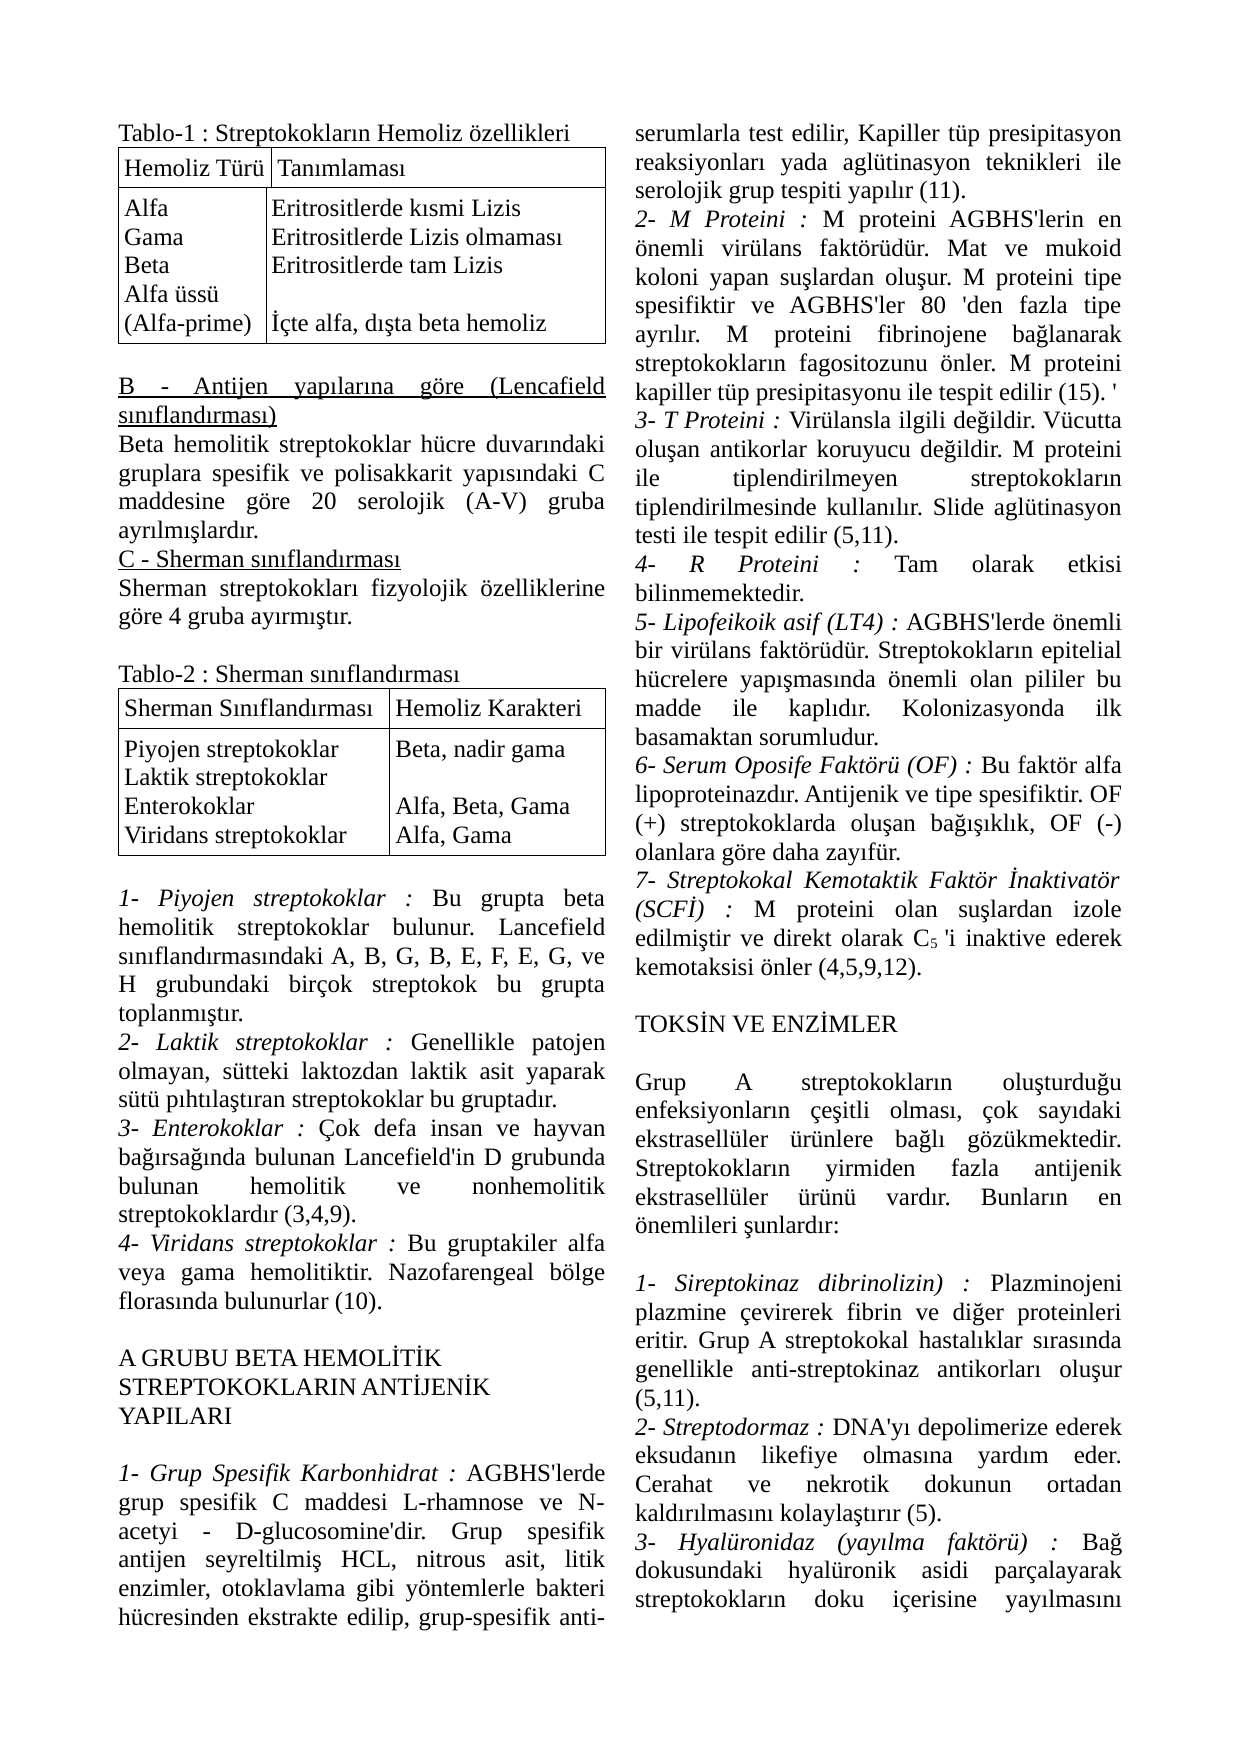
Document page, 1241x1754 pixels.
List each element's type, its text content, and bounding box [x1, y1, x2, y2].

text 3- Hyalüronidaz (yayılma faktörü) : Bağ dokusundaki hyalüronik asidi parçalayarak streptokokların doku içerisine yayılmasını [635, 1527, 1122, 1613]
text 5- Lipofeikoik asif (LT4) : AGBHS'lerde önemli bir virülans faktörüdür. Streptokokların epitelial hücrelere yapışmasında önemli olan pililer bu madde ile kaplıdır. Kolonizasyonda ilk basamaktan sorumludur. [635, 607, 1122, 751]
table_header Hemoliz Türü [119, 148, 271, 187]
text sınıflandırması) [118, 398, 605, 429]
text C - Sherman sınıflandırması [118, 544, 605, 573]
text 4- Viridans streptokoklar : Bu gruptakiler alfa veya gama hemolitiktir. Nazofarengeal bölge florasında bulunurlar (10). [118, 1228, 605, 1314]
text 1- Piyojen streptokoklar : Bu grupta beta hemolitik streptokoklar bulunur. Lancefield sınıflandırmasındaki A, B, G, B, E, F, E, G, ve H grubundaki birçok streptokok bu grupta toplanmıştır. [118, 883, 605, 1027]
text A GRUBU BETA HEMOLİTİK STREPTOKOKLARIN ANTİJENİK YAPILARI [118, 1343, 605, 1429]
text Beta hemolitik streptokoklar hücre duvarındaki gruplara spesifik ve polisakkarit yapısındaki C maddesine göre 20 serolojik (A-V) gruba ayrılmışlardır. [118, 429, 605, 544]
table_cell Beta, nadir gama Alfa, Beta, Gama Alfa, Gama [390, 729, 605, 854]
text 2- Streptodormaz : DNA'yı depolimerize ederek eksudanın likefiye olmasına yardım eder. Cerahat ve nekrotik dokunun ortadan kaldırılmasını kolaylaştırır (5). [635, 1412, 1122, 1527]
text Grup A streptokokların oluşturduğu enfeksiyonların çeşitli olması, çok sayıdaki ekstrasellüler ürünlere bağlı gözükmektedir. Streptokokların yirmiden fazla antijenik ekstrasellüler ürünü vardır. Bunların en önemlileri şunlardır: [635, 1067, 1122, 1239]
text 4- R Proteini : Tam olarak etkisi bilinmemektedir. [635, 549, 1122, 607]
table_header Sherman Sınıflandırması [119, 689, 389, 728]
text Tablo-2 : Sherman sınıflandırması [118, 659, 605, 688]
text 3- Enterokoklar : Çok defa insan ve hayvan bağırsağında bulunan Lancefield'in D grubunda bulunan hemolitik ve nonhemolitik streptokoklardır (3,4,9). [118, 1113, 605, 1228]
text Sherman streptokokları fizyolojik özelliklerine göre 4 gruba ayırmıştır. [118, 573, 605, 630]
table_header Tanımlaması [272, 148, 605, 187]
text Tablo-1 : Streptokokların Hemoliz özellikleri [118, 118, 605, 147]
table_cell Eritrositlerde kısmi Lizis Eritrositlerde Lizis olmaması Eritrositlerde tam Lizis İçte alfa, dışta beta hemoliz [267, 188, 605, 342]
text 2- M Proteini : M proteini AGBHS'lerin en önemli virülans faktörüdür. Mat ve mukoid koloni yapan suşlardan oluşur. M proteini tipe spesifiktir ve AGBHS'ler 80 'den fazla tipe ayrılır. M proteini fibrinojene bağlanarak streptokokların fagositozunu önler. M proteini kapiller tüp presipitasyonu ile tespit edilir (15). ' [635, 204, 1122, 406]
text 2- Laktik streptokoklar : Genellikle patojen olmayan, sütteki laktozdan laktik asit yaparak sütü pıhtılaştıran streptokoklar bu gruptadır. [118, 1027, 605, 1113]
table_cell Alfa Gama Beta Alfa üssü (Alfa-prime) [119, 188, 266, 342]
text TOKSİN VE ENZİMLER [635, 1009, 1122, 1038]
text serumlarla test edilir, Kapiller tüp presipitasyon reaksiyonları yada aglütinasyon teknikleri ile serolojik grup tespiti yapılır (11). [635, 118, 1122, 204]
table_cell Piyojen streptokoklar Laktik streptokoklar Enterokoklar Viridans streptokoklar [119, 729, 389, 854]
text 3- T Proteini : Virülansla ilgili değildir. Vücutta oluşan antikorlar koruyucu değildir. M proteini ile tiplendirilmeyen streptokokların tiplendirilmesinde kullanılır. Slide aglütinasyon testi ile tespit edilir (5,11). [635, 406, 1122, 549]
table_header Hemoliz Karakteri [390, 689, 605, 728]
text 7- Streptokokal Kemotaktik Faktör İnaktivatör (SCFİ) : M proteini olan suşlardan izole edilmiştir ve direkt olarak C5 'i inaktive ederek kemotaksisi önler (4,5,9,12). [635, 866, 1122, 981]
text 6- Serum Oposife Faktörü (OF) : Bu faktör alfa lipoproteinazdır. Antijenik ve tipe spesifiktir. OF (+) streptokoklarda oluşan bağışıklık, OF (-) olanlara göre daha zayıfür. [635, 751, 1122, 866]
text 1- Sireptokinaz dibrinolizin) : Plazminojeni plazmine çevirerek fibrin ve diğer proteinleri eritir. Grup A streptokokal hastalıklar sırasında genellikle anti-streptokinaz antikorları oluşur (5,11). [635, 1268, 1122, 1412]
text B - Antijen yapılarına göre (Lencafield [118, 371, 605, 396]
text 1- Grup Spesifik Karbonhidrat : AGBHS'lerde grup spesifik C maddesi L-rhamnose ve N-acetyi - D-glucosomine'dir. Grup spesifik antijen seyreltilmiş HCL, nitrous asit, litik enzimler, otoklavlama gibi yöntemlerle bakteri hücresinden ekstrakte edilip, grup-spesifik anti- [118, 1458, 605, 1631]
